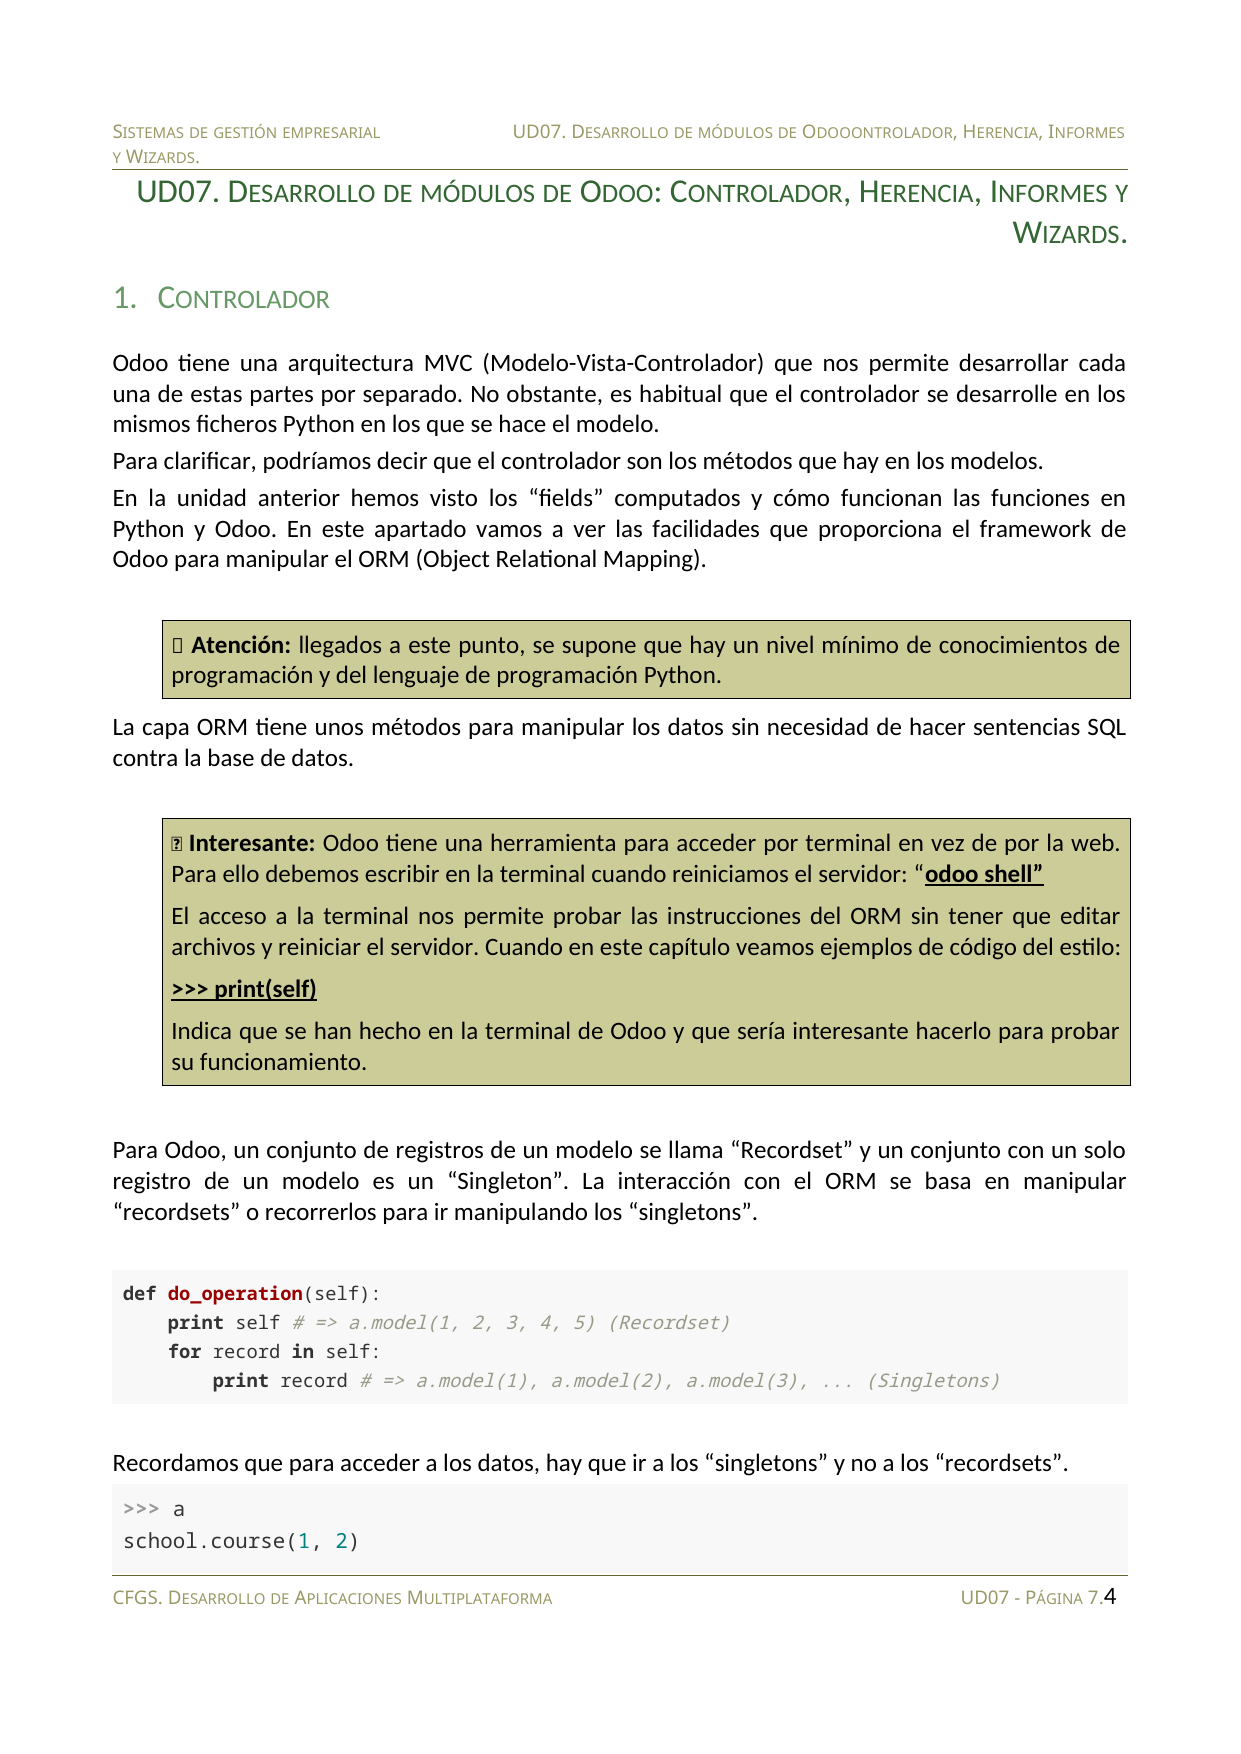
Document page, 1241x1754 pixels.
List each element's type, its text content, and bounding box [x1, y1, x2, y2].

text Para clarificar, podríamos decir que el controlador son los métodos que hay en los modelos. [112, 445, 1128, 476]
table_header def do_operation(self): print self # => a.model(1, 2, 3, 4, 5) (Recordset) for record in self: print record # => a.model(1), a.model(2), a.model(3), ... (Singletons) [112, 1270, 1128, 1404]
text Para Odoo, un conjunto de registros de un modelo se llama “Recordset” y un conjunto con un solo registro de un modelo es un “Singleton”. La interacción con el ORM se basa en manipular “recordsets” o recorrerlos para ir manipulando los “singletons”. [112, 1134, 1128, 1226]
text ❕ Atención: llegados a este punto, se supone que hay un nivel mínimo de conocimientos de programación y del lenguaje de programación Python. [163, 621, 1130, 698]
table_header >>> a school.course(1, 2) [112, 1484, 1128, 1573]
text Recordamos que para acceder a los datos, hay que ir a los “singletons” y no a los “recordsets”. [112, 1447, 1128, 1477]
text El acceso a la terminal nos permite probar las instrucciones del ORM sin tener que editar archivos y reiniciar el servidor. Cuando en este capítulo veamos ejemplos de código del estilo: [163, 891, 1130, 961]
text UD07. Desarrollo de módulos de Odoo: Controlador, Herencia, Informes y Wizards. [112, 170, 1128, 252]
text La capa ORM tiene unos métodos para manipular los datos sin necesidad de hacer sentencias SQL contra la base de datos. [112, 711, 1128, 772]
text Indica que se han hecho en la terminal de Odoo y que sería interesante hacerlo para probar su funcionamiento. [163, 1006, 1130, 1085]
text Odoo tiene una arquitectura MVC (Modelo-Vista-Controlador) que nos permite desarrollar cada una de estas partes por separado. No obstante, es habitual que el controlador se desarrolle en los mismos ficheros Python en los que se hace el modelo. [112, 347, 1128, 439]
text En la unidad anterior hemos visto los “fields” computados y cómo funcionan las funciones en Python y Odoo. En este apartado vamos a ver las facilidades que proporciona el framework de Odoo para manipular el ORM (Object Relational Mapping). [112, 482, 1128, 574]
text 💬 Interesante: Odoo tiene una herramienta para acceder por terminal en vez de por la web. Para ello debemos escribir en la terminal cuando reiniciamos el servidor: “odoo shell” [163, 819, 1130, 888]
text >>> print(self) [163, 964, 1130, 1004]
subtitle Controlador [112, 276, 1128, 317]
